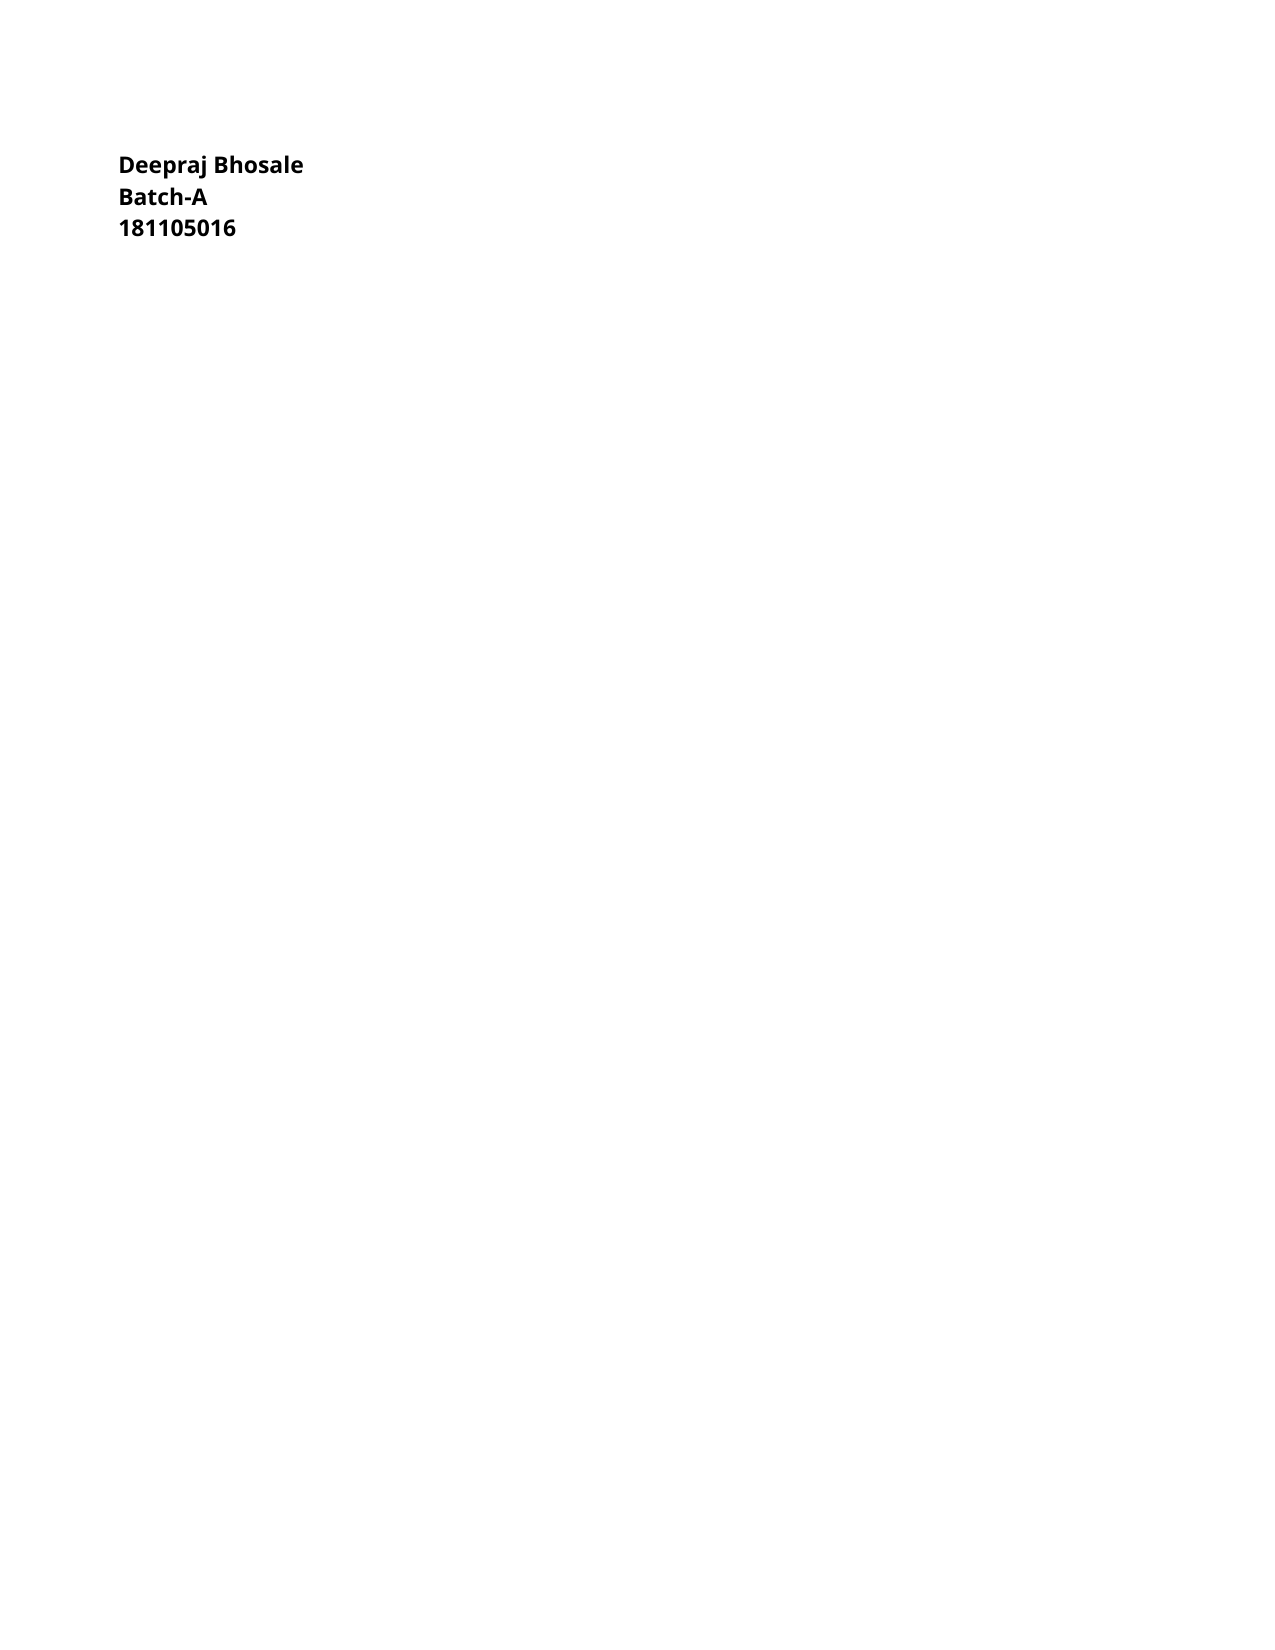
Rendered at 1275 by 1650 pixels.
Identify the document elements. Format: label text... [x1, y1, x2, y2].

text Deepraj Bhosale [118, 149, 1157, 181]
text Batch-A [118, 181, 1157, 212]
text 181105016 [118, 212, 1157, 243]
